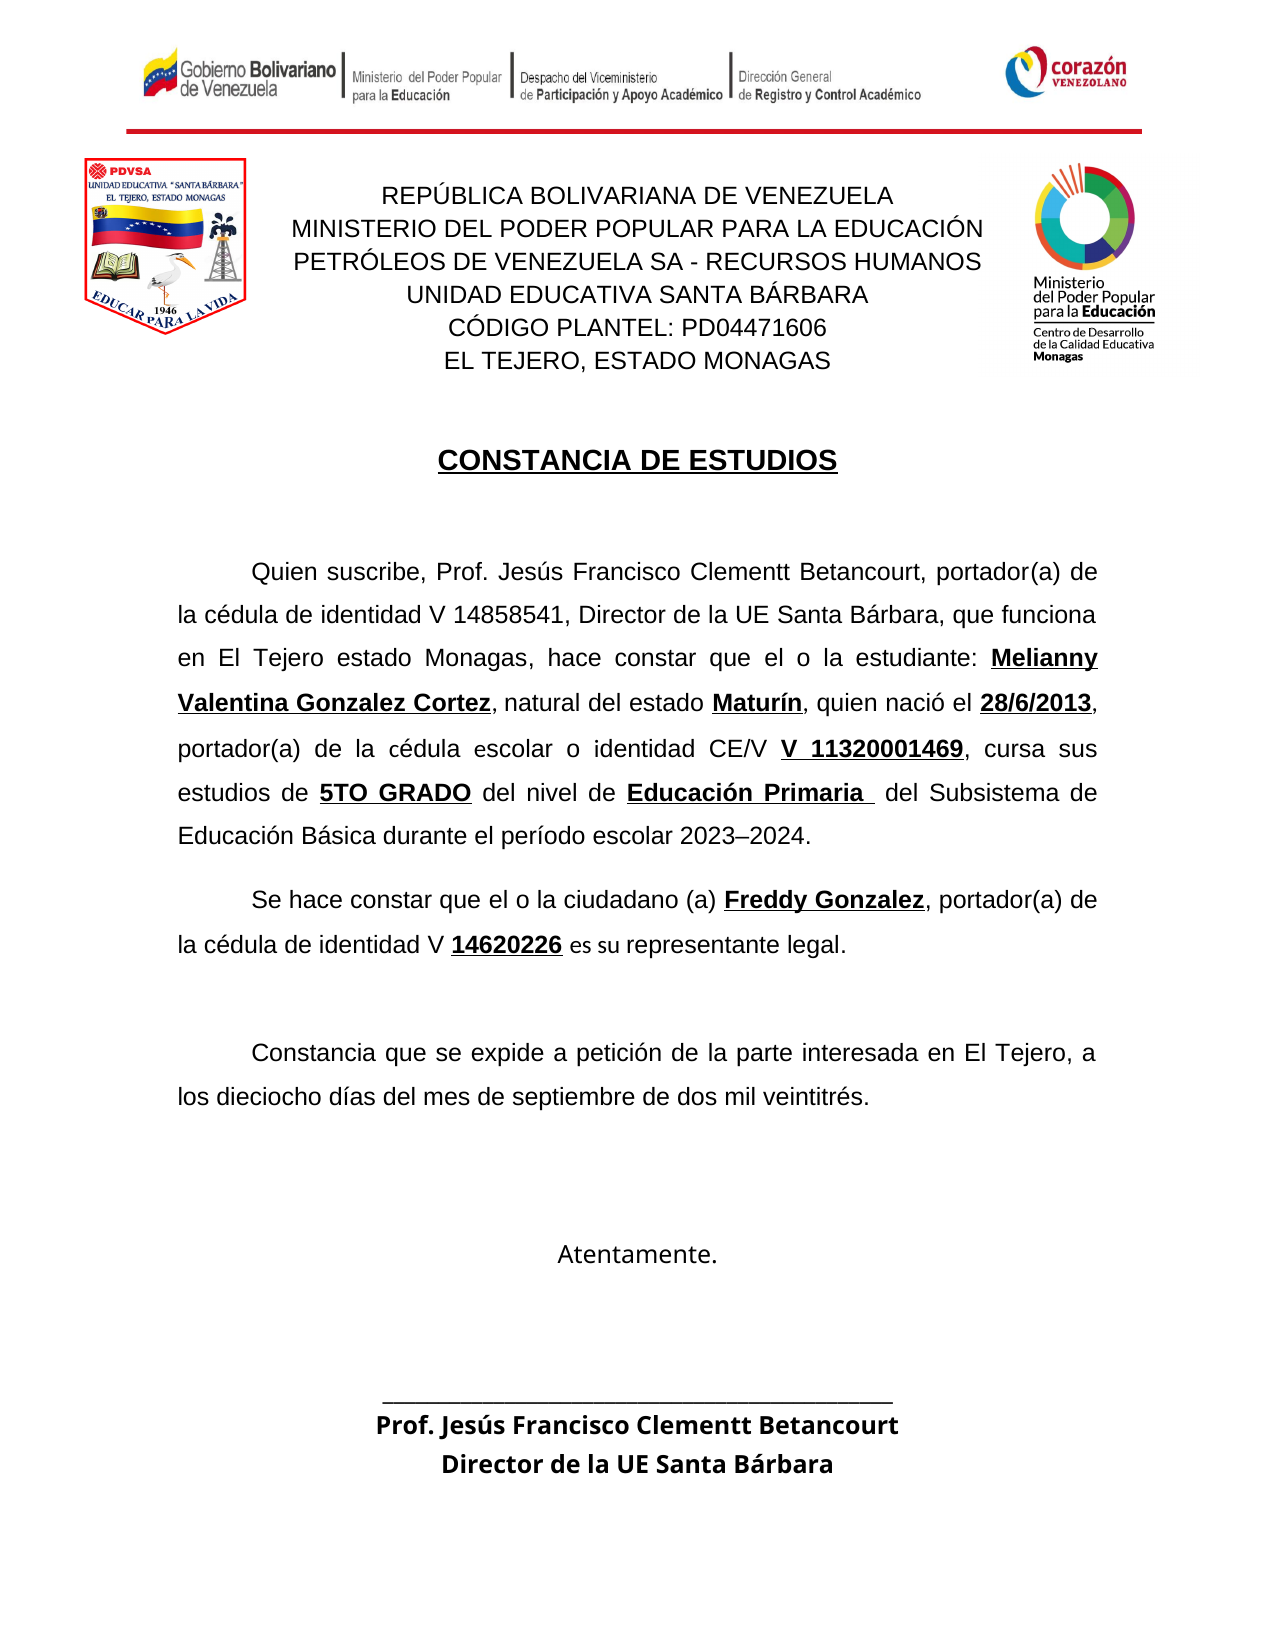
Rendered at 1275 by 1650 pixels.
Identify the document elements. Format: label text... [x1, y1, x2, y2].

subtitle CONSTANCIA DE ESTUDIOS [177, 443, 1098, 476]
text Quien suscribe, Prof. Jesús Francisco Clementt Betancourt, portador(a) de la cédula de identidad V 14858541, Director de la UE Santa Bárbara, que funciona en El Tejero estado Monagas, hace constar que el o la estudiante: Melianny Valentina Gonzalez Cortez, natural del estado Maturín, quien nació el 28/6/2013, portador(a) de la cédula escolar o identidad CE/V V 11320001469, cursa sus estudios de 5TO GRADO del nivel de Educación Primaria del Subsistema de Educación Básica durante el período escolar 2023–2024. [177, 557, 1098, 849]
text Atentamente. [177, 1237, 1098, 1271]
text EL TEJERO, ESTADO MONAGAS [177, 346, 978, 374]
picture [126, 11, 1142, 134]
subtitle MINISTERIO DEL PODER POPULAR PARA LA EDUCACIÓN [252, 214, 978, 242]
picture [79, 158, 252, 335]
text CÓDIGO PLANTEL: PD04471606 [177, 313, 978, 341]
text ______________________________________________ [177, 1373, 1098, 1407]
subtitle PETRÓLEOS DE VENEZUELA SA - RECURSOS HUMANOS [252, 247, 978, 275]
text Prof. Jesús Francisco Clementt Betancourt [177, 1407, 1098, 1441]
text Director de la UE Santa Bárbara [177, 1447, 1098, 1481]
text Constancia que se expide a petición de la parte interesada en El Tejero, a los dieciocho días del mes de septiembre de dos mil veintitrés. [177, 1038, 1098, 1110]
text UNIDAD EDUCATIVA SANTA BÁRBARA [252, 280, 978, 308]
text Se hace constar que el o la ciudadano (a) Freddy Gonzalez, portador(a) de la cédula de identidad V 14620226 es su representante legal. [177, 885, 1098, 959]
subtitle REPÚBLICA BOLIVARIANA DE VENEZUELA [252, 181, 978, 209]
picture [978, 153, 1200, 377]
